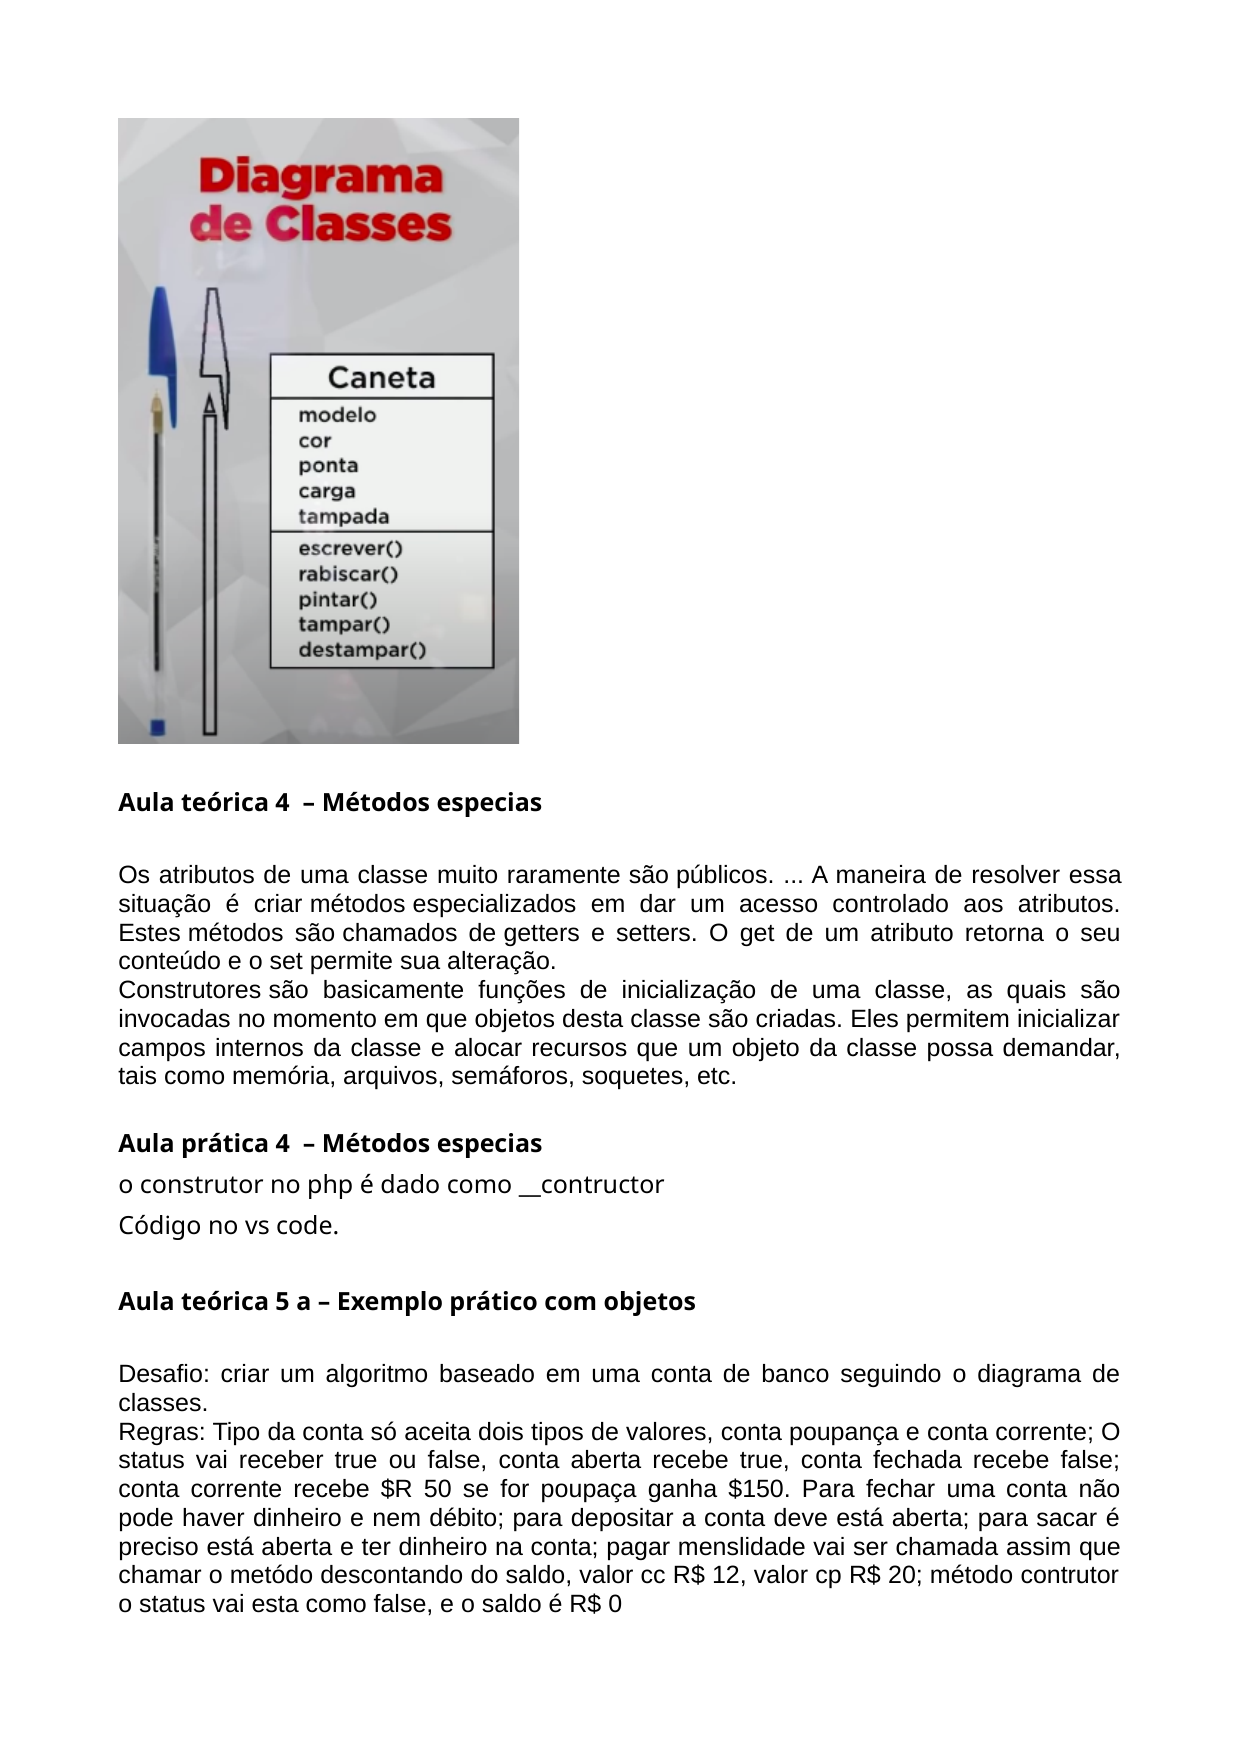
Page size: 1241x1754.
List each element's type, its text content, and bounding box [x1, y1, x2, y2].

text Construtores são basicamente funções de inicialização de uma classe, as quais são invocadas no momento em que objetos desta classe são criadas. Eles permitem inicializar campos internos da classe e alocar recursos que um objeto da classe possa demandar, tais como memória, arquivos, semáforos, soquetes, etc. [118, 975, 1122, 1090]
text Regras: Tipo da conta só aceita dois tipos de valores, conta poupança e conta corrente; O status vai receber true ou false, conta aberta recebe true, conta fechada recebe false; conta corrente recebe $R 50 se for poupaça ganha $150. Para fechar uma conta não pode haver dinheiro e nem débito; para depositar a conta deve está aberta; para sacar é preciso está aberta e ter dinheiro na conta; pagar menslidade vai ser chamada assim que chamar o metódo descontando do saldo, valor cc R$ 12, valor cp R$ 20; método contrutor o status vai esta como false, e o saldo é R$ 0 [118, 1416, 1122, 1618]
text Código no vs code. [118, 1207, 1122, 1241]
picture [118, 118, 520, 744]
text Os atributos de uma classe muito raramente são públicos. ... A maneira de resolver essa situação é criar métodos especializados em dar um acesso controlado aos atributos. Estes métodos são chamados de getters e setters. O get de um atributo retorna o seu conteúdo e o set permite sua alteração. [118, 860, 1122, 975]
text Aula teórica 5 a – Exemplo prático com objetos [118, 1248, 1122, 1318]
text Aula teórica 4 – Métodos especias [118, 749, 1122, 819]
text o construtor no php é dado como __contructor [118, 1166, 1122, 1201]
text Desafio: criar um algoritmo baseado em uma conta de banco seguindo o diagrama de classes. [118, 1359, 1122, 1416]
text Aula prática 4 – Métodos especias [118, 1090, 1122, 1160]
